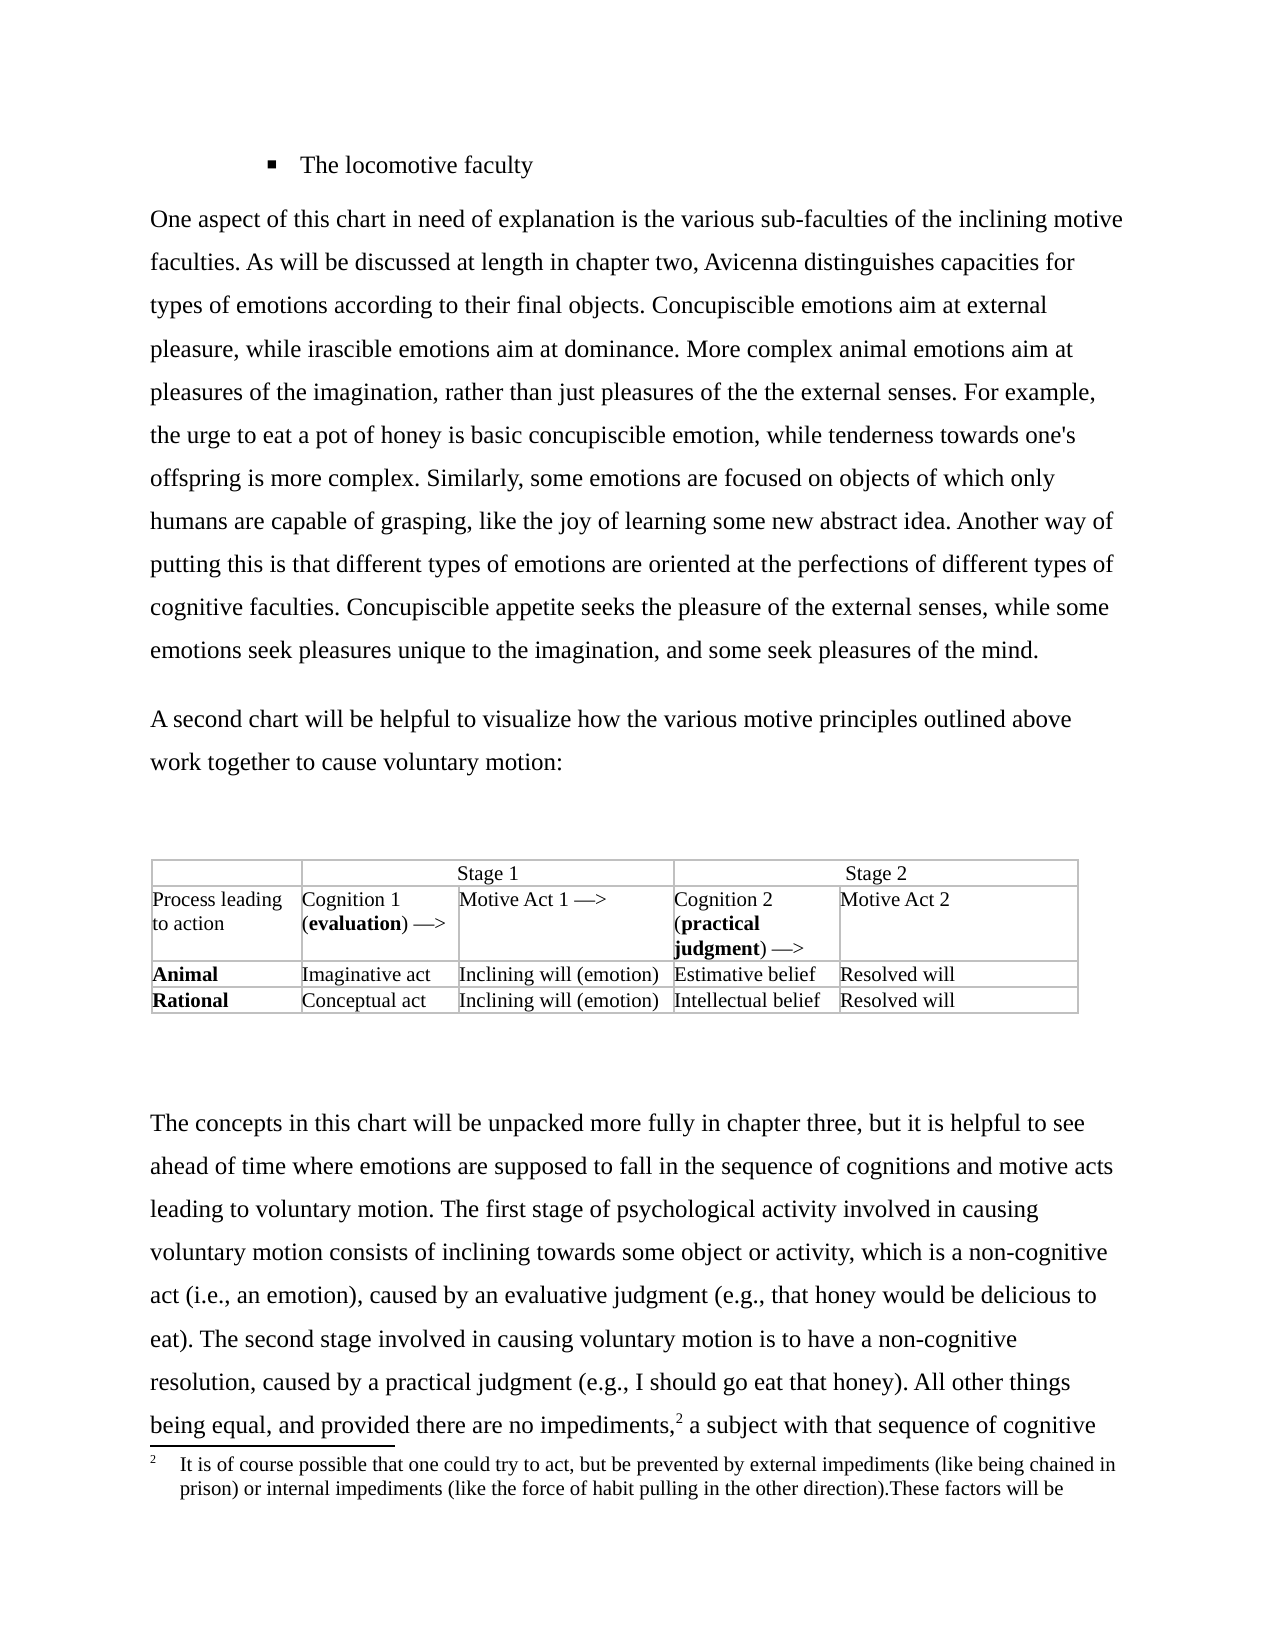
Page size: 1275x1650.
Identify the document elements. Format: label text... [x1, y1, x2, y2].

table_cell Motive Act 1 —> [460, 887, 673, 959]
table_cell Inclining will (emotion) [460, 962, 673, 986]
table_cell Imaginative act [303, 962, 458, 986]
list The locomotive faculty [262, 150, 1125, 179]
table_cell Resolved will [841, 988, 1077, 1012]
table_cell Cognition 2 (practical judgment) —> [675, 887, 839, 959]
table_header [153, 861, 301, 885]
table_cell Cognition 1 (evaluation) —> [303, 887, 458, 959]
text It is of course possible that one could try to act, but be prevented by external impediments (like being chained in prison) or internal impediments (like the force of habit pulling in the other direction).These factors will be [150, 1452, 1125, 1500]
table_cell Rational [153, 988, 301, 1012]
table_cell Motive Act 2 [841, 887, 1077, 959]
table_cell Resolved will [841, 962, 1077, 986]
table_cell Animal [153, 962, 301, 986]
table_header Stage 2 [675, 861, 1077, 885]
text One aspect of this chart in need of explanation is the various sub-faculties of the inclining motive faculties. As will be discussed at length in chapter two, Avicenna distinguishes capacities for types of emotions according to their final objects. Concupiscible emotions aim at external pleasure, while irascible emotions aim at dominance. More complex animal emotions aim at pleasures of the imagination, rather than just pleasures of the the external senses. For example, the urge to eat a pot of honey is basic concupiscible emotion, while tenderness towards one's offspring is more complex. Similarly, some emotions are focused on objects of which only humans are capable of grasping, like the joy of learning some new abstract idea. Another way of putting this is that different types of emotions are oriented at the perfections of different types of cognitive faculties. Concupiscible appetite seeks the pleasure of the external senses, while some emotions seek pleasures unique to the imagination, and some seek pleasures of the mind. [150, 204, 1125, 664]
table_cell Intellectual belief [675, 988, 839, 1012]
table_cell Estimative belief [675, 962, 839, 986]
table_header Stage 1 [303, 861, 673, 885]
text A second chart will be helpful to visualize how the various motive principles outlined above work together to cause voluntary motion: [150, 704, 1125, 776]
text The concepts in this chart will be unpacked more fully in chapter three, but it is helpful to see ahead of time where emotions are supposed to fall in the sequence of cognitions and motive acts leading to voluntary motion. The first stage of psychological activity involved in causing voluntary motion consists of inclining towards some object or activity, which is a non-cognitive act (i.e., an emotion), caused by an evaluative judgment (e.g., that honey would be delicious to eat). The second stage involved in causing voluntary motion is to have a non-cognitive resolution, caused by a practical judgment (e.g., I should go eat that honey). All other things being equal, and provided there are no impediments, a subject with that sequence of cognitive [150, 1108, 1125, 1439]
table_cell Process leading to action [153, 887, 301, 959]
table_cell Conceptual act [303, 988, 458, 1012]
table_cell Inclining will (emotion) [460, 988, 673, 1012]
